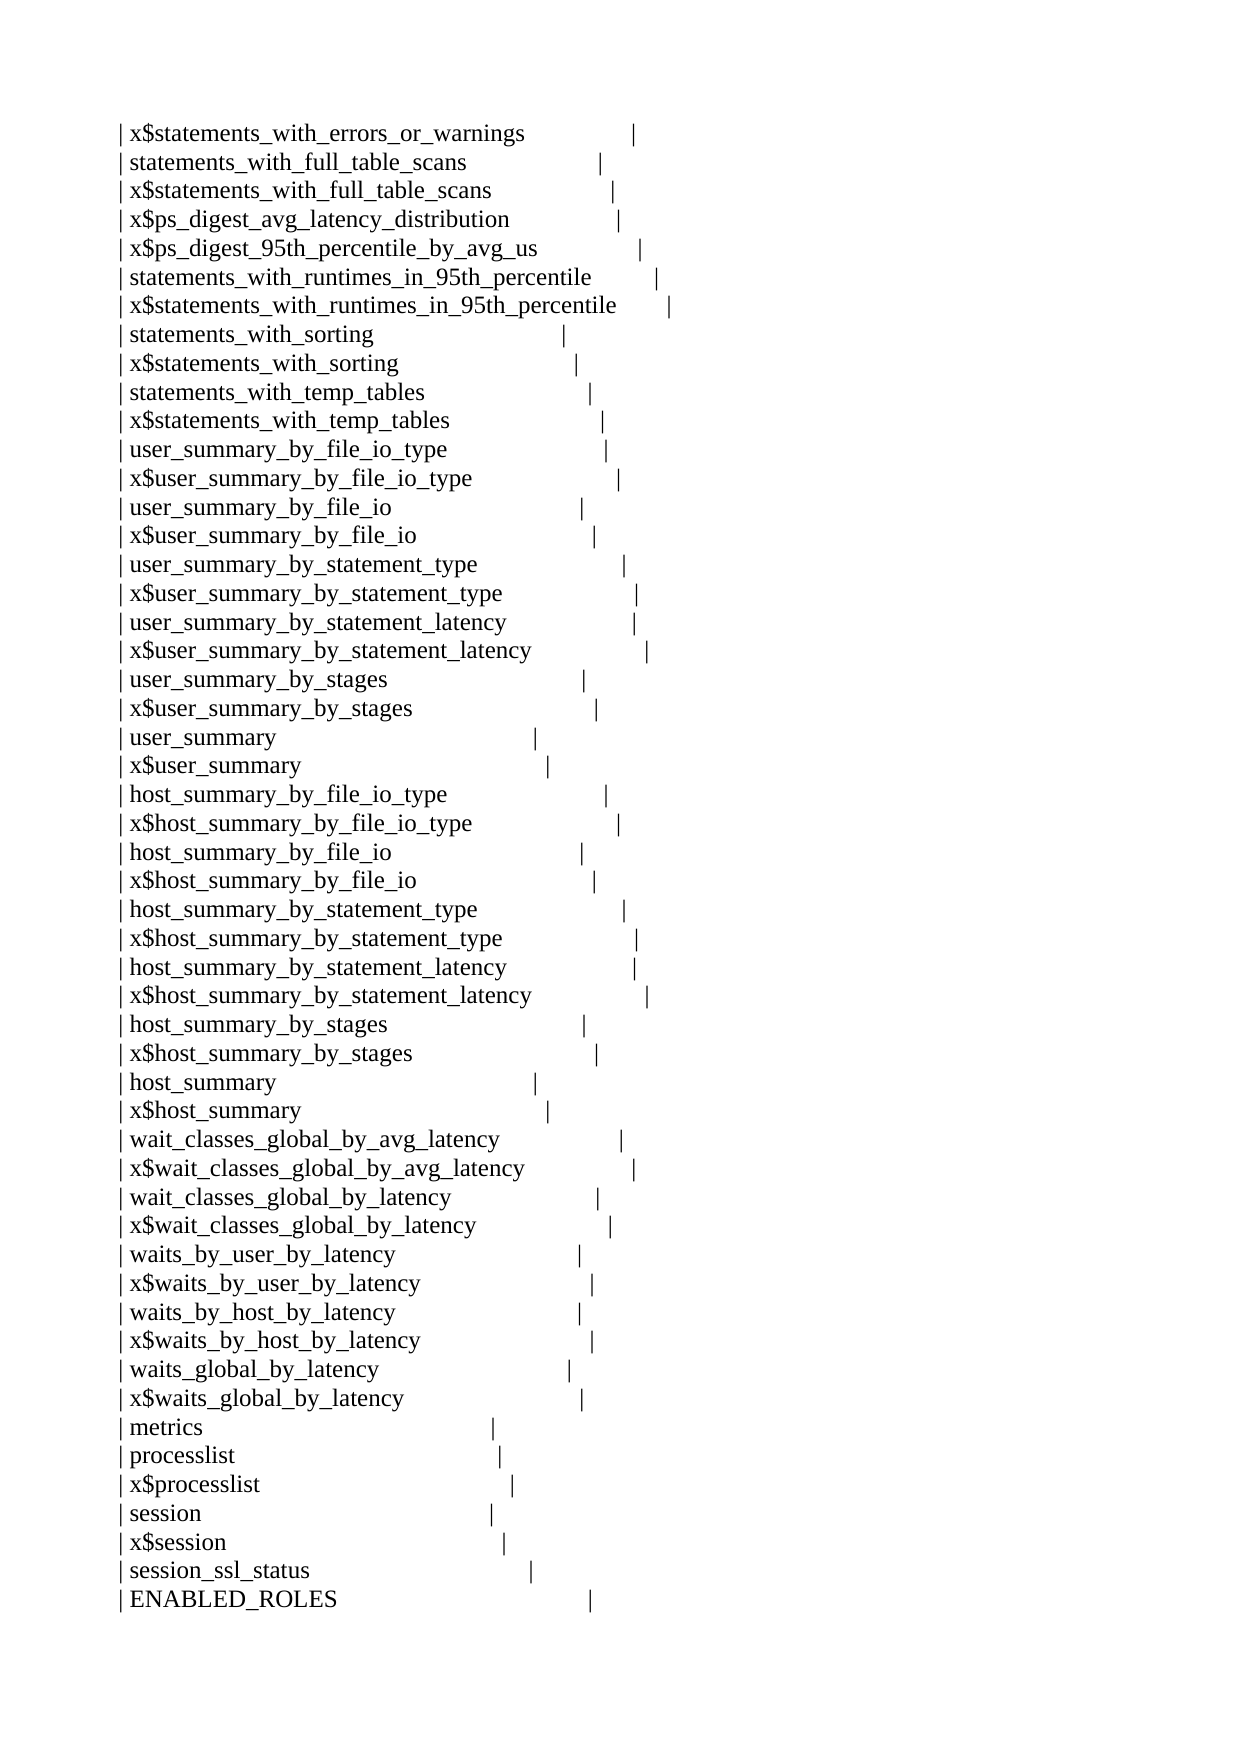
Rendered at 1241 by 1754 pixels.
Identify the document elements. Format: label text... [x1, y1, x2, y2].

text | user_summary_by_stages | [118, 664, 1122, 693]
text | x$wait_classes_global_by_latency | [118, 1211, 1122, 1239]
text | waits_global_by_latency | [118, 1354, 1122, 1383]
text | user_summary | [118, 722, 1122, 751]
text | x$host_summary_by_file_io | [118, 866, 1122, 894]
text | waits_by_host_by_latency | [118, 1297, 1122, 1326]
text | x$statements_with_sorting | [118, 348, 1122, 377]
text | processlist | [118, 1441, 1122, 1469]
text | x$user_summary_by_statement_type | [118, 578, 1122, 607]
text | wait_classes_global_by_latency | [118, 1182, 1122, 1211]
text | x$statements_with_runtimes_in_95th_percentile | [118, 291, 1122, 319]
text | user_summary_by_file_io | [118, 492, 1122, 521]
text | x$user_summary_by_statement_latency | [118, 636, 1122, 664]
text | user_summary_by_statement_latency | [118, 607, 1122, 636]
text | x$host_summary_by_file_io_type | [118, 808, 1122, 837]
text | host_summary_by_stages | [118, 1009, 1122, 1038]
text | statements_with_sorting | [118, 319, 1122, 348]
text | x$processlist | [118, 1469, 1122, 1498]
text | x$ps_digest_avg_latency_distribution | [118, 204, 1122, 233]
text | statements_with_runtimes_in_95th_percentile | [118, 262, 1122, 291]
text | waits_by_user_by_latency | [118, 1239, 1122, 1268]
text | host_summary | [118, 1067, 1122, 1096]
text | ENABLED_ROLES | [118, 1584, 1122, 1613]
text | session | [118, 1498, 1122, 1527]
text | x$host_summary_by_stages | [118, 1038, 1122, 1067]
text | user_summary_by_file_io_type | [118, 434, 1122, 463]
text | x$wait_classes_global_by_avg_latency | [118, 1153, 1122, 1182]
text | x$waits_by_user_by_latency | [118, 1268, 1122, 1297]
text | x$session | [118, 1527, 1122, 1556]
text | host_summary_by_statement_latency | [118, 952, 1122, 981]
text | x$user_summary_by_file_io | [118, 521, 1122, 549]
text | host_summary_by_file_io | [118, 837, 1122, 866]
text | x$statements_with_temp_tables | [118, 406, 1122, 434]
text | x$host_summary_by_statement_latency | [118, 981, 1122, 1009]
text | x$statements_with_full_table_scans | [118, 176, 1122, 204]
text | host_summary_by_file_io_type | [118, 779, 1122, 808]
text | wait_classes_global_by_avg_latency | [118, 1124, 1122, 1153]
text | session_ssl_status | [118, 1556, 1122, 1584]
text | x$user_summary | [118, 751, 1122, 779]
text | x$statements_with_errors_or_warnings | [118, 118, 1122, 147]
text | x$host_summary | [118, 1096, 1122, 1124]
text | user_summary_by_statement_type | [118, 549, 1122, 578]
text | x$waits_global_by_latency | [118, 1383, 1122, 1412]
text | x$host_summary_by_statement_type | [118, 923, 1122, 952]
text | statements_with_temp_tables | [118, 377, 1122, 406]
text | metrics | [118, 1412, 1122, 1441]
text | host_summary_by_statement_type | [118, 894, 1122, 923]
text | statements_with_full_table_scans | [118, 147, 1122, 176]
text | x$ps_digest_95th_percentile_by_avg_us | [118, 233, 1122, 262]
text | x$user_summary_by_file_io_type | [118, 463, 1122, 492]
text | x$waits_by_host_by_latency | [118, 1326, 1122, 1354]
text | x$user_summary_by_stages | [118, 693, 1122, 722]
